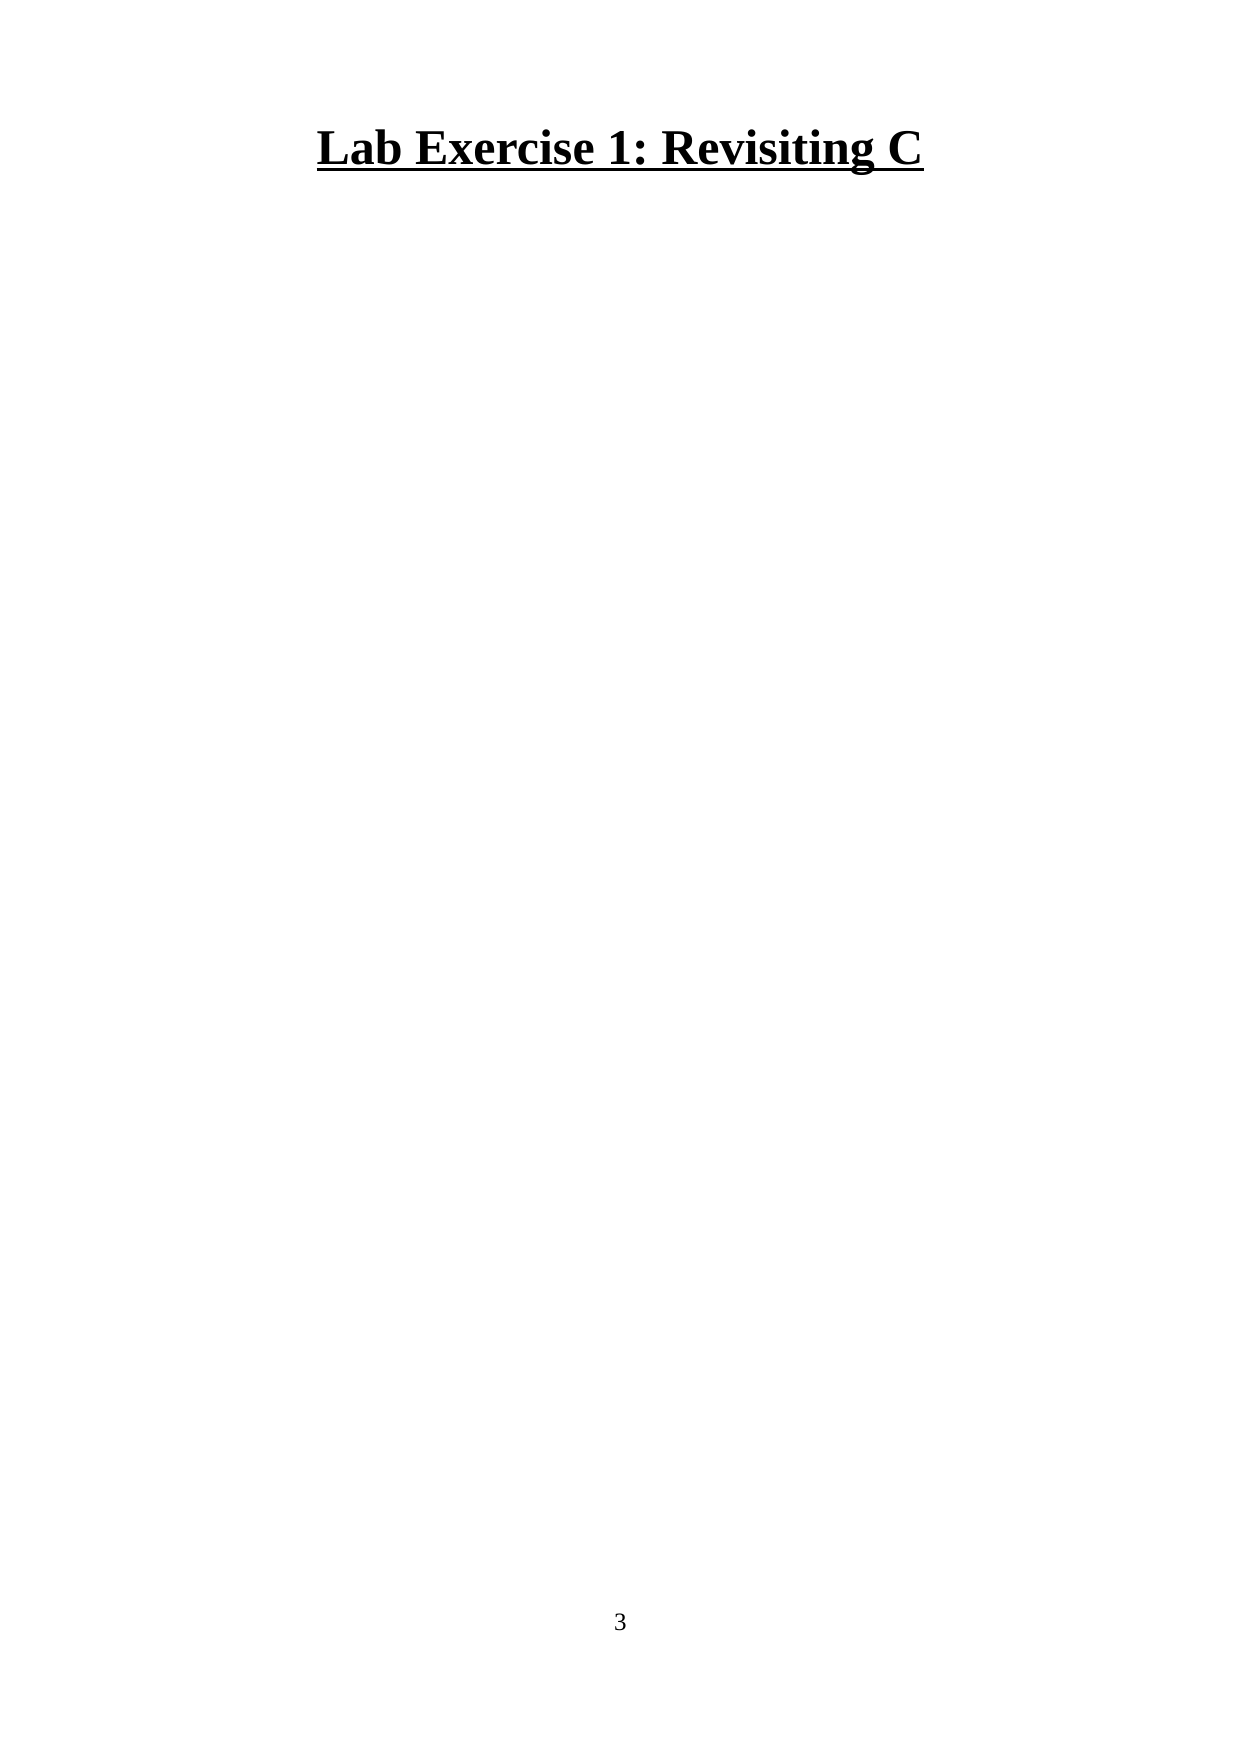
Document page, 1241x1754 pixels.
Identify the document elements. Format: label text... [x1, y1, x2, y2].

text Lab Exercise 1: Revisiting C [118, 118, 1122, 176]
